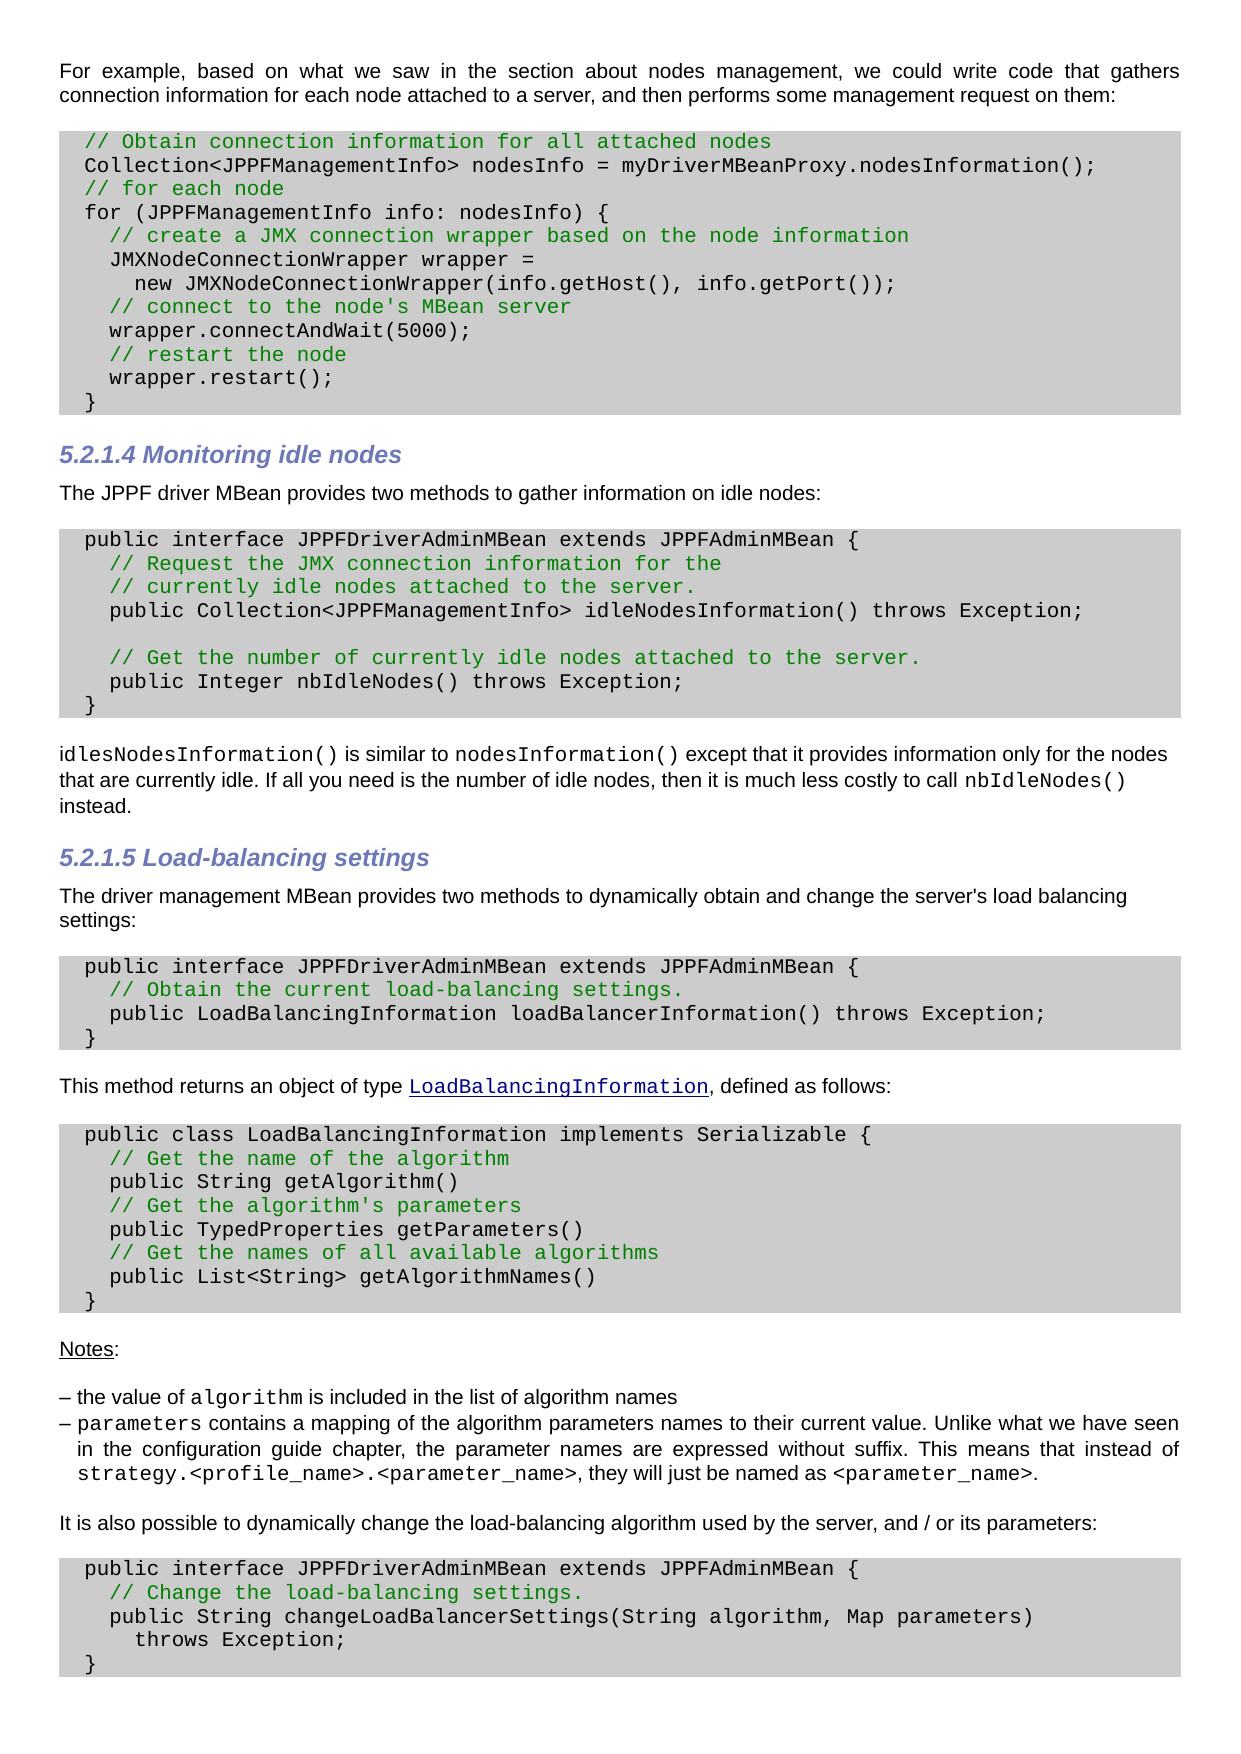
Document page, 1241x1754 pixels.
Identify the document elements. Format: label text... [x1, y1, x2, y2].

text For example, based on what we saw in the section about nodes management, we could write code that gathers connection information for each node attached to a server, and then performs some management request on them: [59, 59, 1181, 107]
text public TypedProperties getParameters() [59, 1219, 1181, 1242]
text } [59, 1027, 1181, 1050]
text public interface JPPFDriverAdminMBean extends JPPFAdminMBean { [59, 529, 1181, 552]
text Collection<JPPFManagementInfo> nodesInfo = myDriverMBeanProxy.nodesInformation(); [59, 154, 1181, 178]
text // Obtain the current load-balancing settings. [59, 979, 1181, 1003]
list the value of algorithm is included in the list of algorithm names [59, 1385, 1181, 1411]
text // Get the names of all available algorithms [59, 1242, 1181, 1266]
text for (JPPFManagementInfo info: nodesInfo) { [59, 202, 1181, 226]
text // Obtain connection information for all attached nodes [59, 131, 1181, 154]
text public List<String> getAlgorithmNames() [59, 1266, 1181, 1289]
text This method returns an object of type LoadBalancingInformation, defined as follows: [59, 1074, 1181, 1100]
text } [59, 391, 1181, 415]
text // for each node [59, 178, 1181, 202]
text idlesNodesInformation() is similar to nodesInformation() except that it provides information only for the nodes that are currently idle. If all you need is the number of idle nodes, then it is much less costly to call nbIdleNodes() instead. [59, 742, 1181, 818]
list parameters contains a mapping of the algorithm parameters names to their current value. Unlike what we have seen in the configuration guide chapter, the parameter names are expressed without suffix. This means that instead of strategy.<profile_name>.<parameter_name>, they will just be named as <parameter_name>. [59, 1411, 1181, 1487]
text } [59, 1289, 1181, 1313]
text public interface JPPFDriverAdminMBean extends JPPFAdminMBean { [59, 956, 1181, 979]
text public String getAlgorithm() [59, 1171, 1181, 1195]
text // Get the number of currently idle nodes attached to the server. [59, 647, 1181, 671]
text public Collection<JPPFManagementInfo> idleNodesInformation() throws Exception; [59, 600, 1181, 623]
text } [59, 694, 1181, 718]
text // Request the JMX connection information for the [59, 552, 1181, 576]
text // currently idle nodes attached to the server. [59, 576, 1181, 600]
text // Get the algorithm's parameters [59, 1195, 1181, 1219]
text It is also possible to dynamically change the load-balancing algorithm used by the server, and / or its parameters: [59, 1511, 1181, 1534]
text The JPPF driver MBean provides two methods to gather information on idle nodes: [59, 481, 1181, 505]
subtitle Load-balancing settings [59, 843, 1181, 871]
text Notes: [59, 1337, 1181, 1361]
text wrapper.restart(); [59, 367, 1181, 391]
text public class LoadBalancingInformation implements Serializable { [59, 1124, 1181, 1148]
text } [59, 1653, 1181, 1677]
text // Get the name of the algorithm [59, 1148, 1181, 1171]
text // connect to the node's MBean server [59, 296, 1181, 320]
text wrapper.connectAndWait(5000); [59, 320, 1181, 344]
text public Integer nbIdleNodes() throws Exception; [59, 671, 1181, 694]
subtitle Monitoring idle nodes [59, 440, 1181, 468]
text // create a JMX connection wrapper based on the node information [59, 226, 1181, 249]
text // restart the node [59, 344, 1181, 367]
text The driver management MBean provides two methods to dynamically obtain and change the server's load balancing settings: [59, 884, 1181, 932]
text throws Exception; [59, 1629, 1181, 1653]
text JMXNodeConnectionWrapper wrapper = [59, 249, 1181, 273]
text public String changeLoadBalancerSettings(String algorithm, Map parameters) [59, 1606, 1181, 1629]
text public interface JPPFDriverAdminMBean extends JPPFAdminMBean { [59, 1558, 1181, 1582]
text public LoadBalancingInformation loadBalancerInformation() throws Exception; [59, 1003, 1181, 1027]
text new JMXNodeConnectionWrapper(info.getHost(), info.getPort()); [59, 273, 1181, 296]
text // Change the load-balancing settings. [59, 1582, 1181, 1606]
